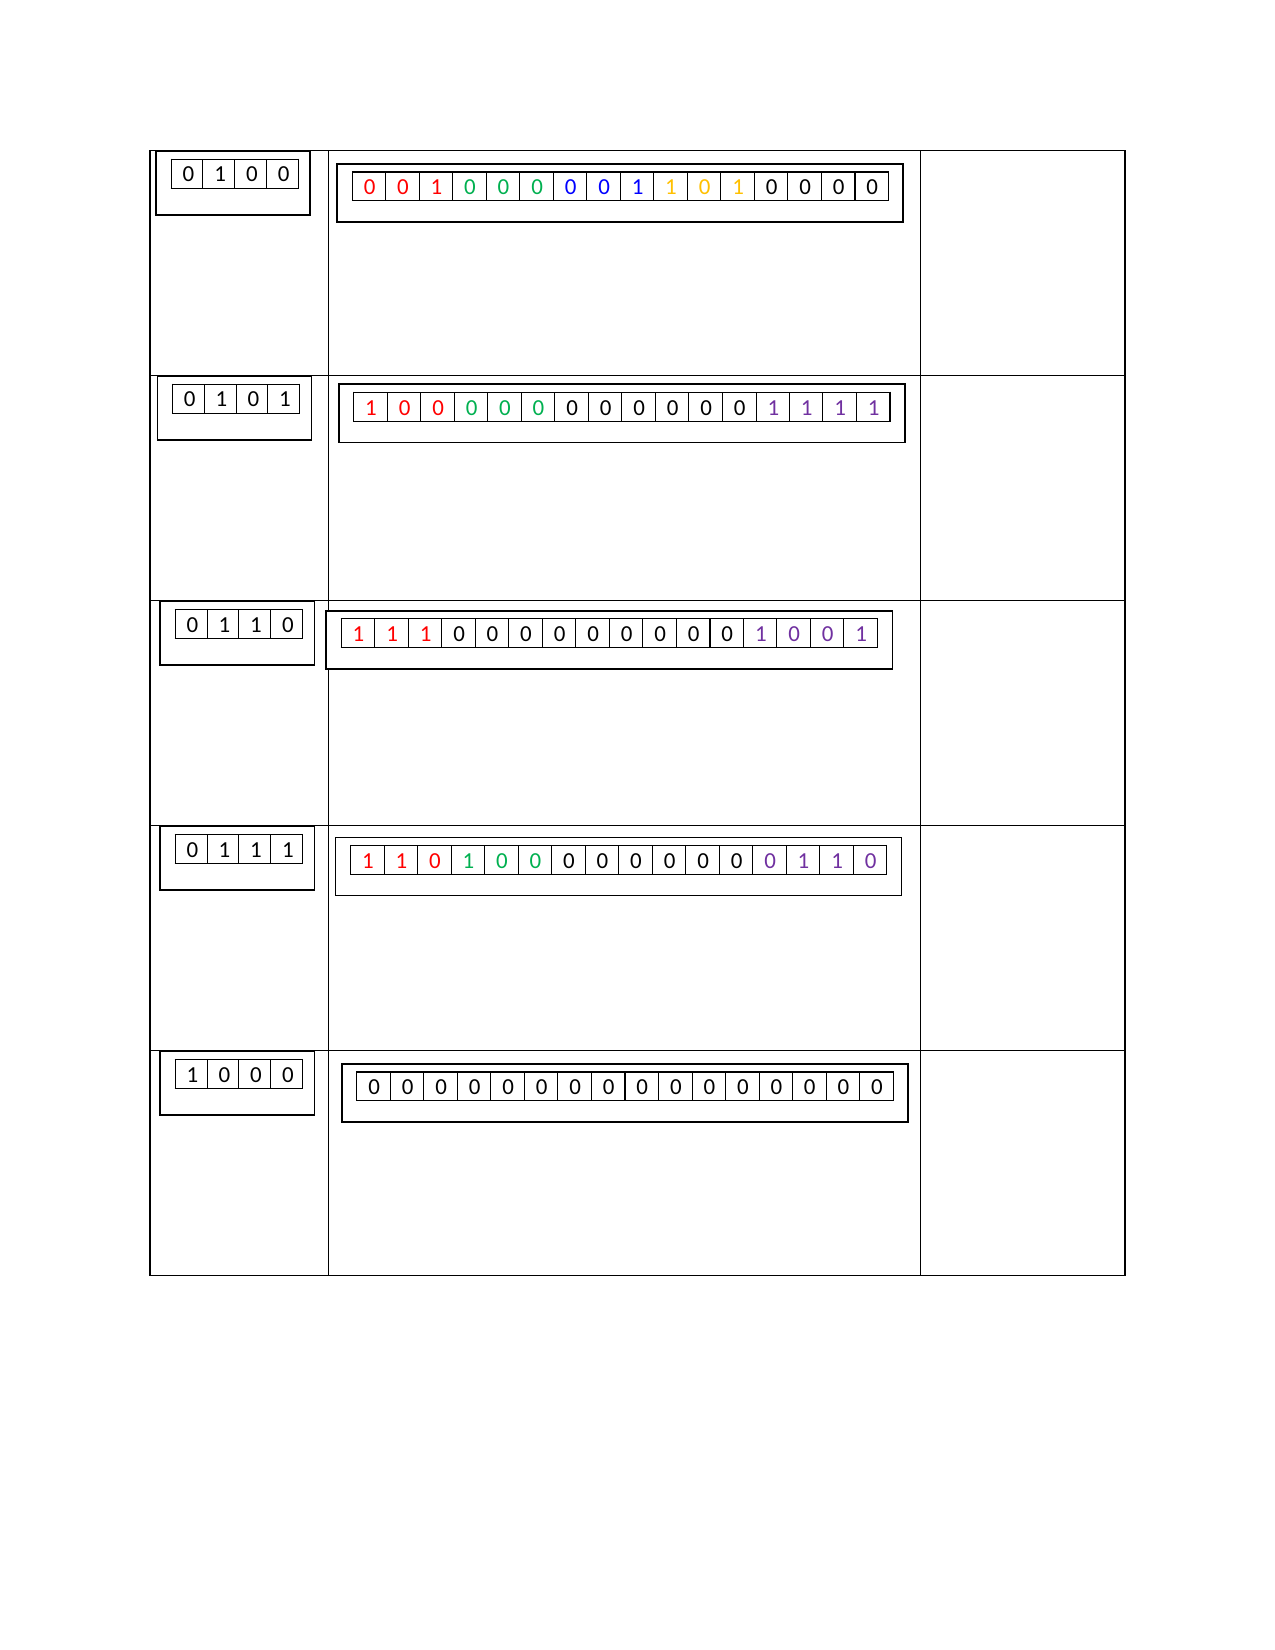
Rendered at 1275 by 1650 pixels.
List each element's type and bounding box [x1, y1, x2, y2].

table_cell [921, 826, 1124, 1050]
table_cell [921, 601, 1124, 825]
table_cell [329, 601, 920, 825]
table_cell [329, 826, 920, 1050]
table_cell [151, 376, 328, 600]
table_cell [329, 376, 920, 600]
table_cell [921, 151, 1124, 375]
table_cell [151, 601, 328, 825]
table_cell [921, 1051, 1124, 1275]
table_cell [921, 376, 1124, 600]
table_cell [329, 1051, 920, 1275]
table_cell [151, 826, 328, 1050]
table_cell [151, 151, 328, 375]
table_cell [329, 151, 920, 375]
table_cell [151, 1051, 328, 1275]
